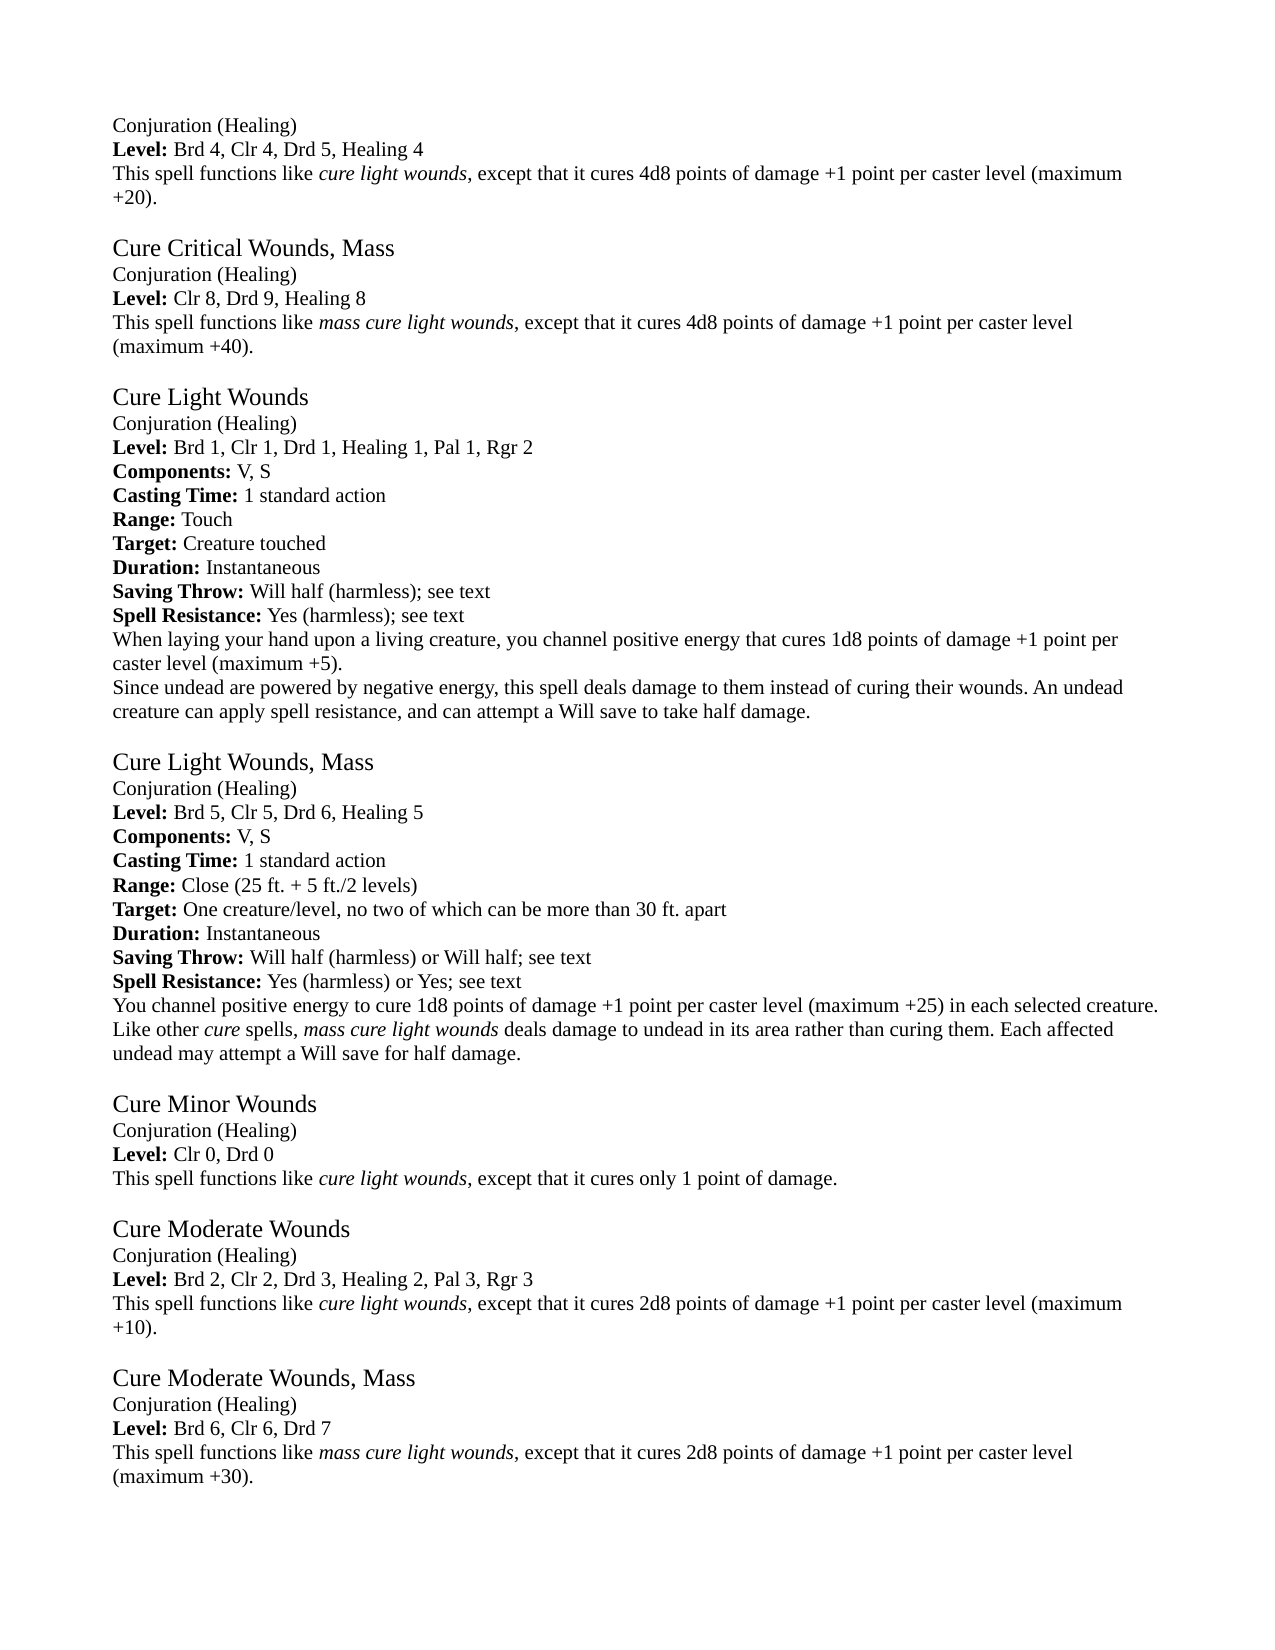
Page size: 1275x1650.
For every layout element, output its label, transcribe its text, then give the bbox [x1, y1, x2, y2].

text Cure Light Wounds [112, 382, 1162, 411]
text Like other cure spells, mass cure light wounds deals damage to undead in its area rather than curing them. Each affected undead may attempt a Will save for half damage. [112, 1017, 1162, 1065]
text Saving Throw: Will half (harmless) or Will half; see text [112, 945, 1162, 969]
text Cure Moderate Wounds [112, 1214, 1162, 1243]
text Conjuration (Healing) [112, 411, 1162, 435]
text Saving Throw: Will half (harmless); see text [112, 579, 1162, 603]
text This spell functions like mass cure light wounds, except that it cures 2d8 points of damage +1 point per caster level (maximum +30). [112, 1440, 1162, 1488]
text Cure Moderate Wounds, Mass [112, 1363, 1162, 1392]
text Conjuration (Healing) [112, 1118, 1162, 1142]
text Conjuration (Healing) [112, 262, 1162, 286]
text Casting Time: 1 standard action [112, 848, 1162, 872]
text Range: Touch [112, 507, 1162, 531]
text Target: Creature touched [112, 531, 1162, 555]
text Cure Critical Wounds, Mass [112, 233, 1162, 262]
text Cure Light Wounds, Mass [112, 747, 1162, 776]
text Conjuration (Healing) [112, 112, 1162, 137]
text Casting Time: 1 standard action [112, 483, 1162, 507]
text Conjuration (Healing) [112, 1392, 1162, 1416]
text Level: Clr 8, Drd 9, Healing 8 [112, 286, 1162, 310]
text This spell functions like cure light wounds, except that it cures 2d8 points of damage +1 point per caster level (maximum +10). [112, 1291, 1162, 1339]
text Duration: Instantaneous [112, 921, 1162, 945]
text Target: One creature/level, no two of which can be more than 30 ft. apart [112, 897, 1162, 921]
text Since undead are powered by negative energy, this spell deals damage to them instead of curing their wounds. An undead creature can apply spell resistance, and can attempt a Will save to take half damage. [112, 675, 1162, 723]
text Spell Resistance: Yes (harmless); see text [112, 603, 1162, 627]
text Conjuration (Healing) [112, 776, 1162, 800]
text Level: Clr 0, Drd 0 [112, 1142, 1162, 1166]
text Conjuration (Healing) [112, 1243, 1162, 1267]
text You channel positive energy to cure 1d8 points of damage +1 point per caster level (maximum +25) in each selected creature. [112, 993, 1162, 1017]
text This spell functions like cure light wounds, except that it cures 4d8 points of damage +1 point per caster level (maximum +20). [112, 161, 1162, 209]
text Level: Brd 2, Clr 2, Drd 3, Healing 2, Pal 3, Rgr 3 [112, 1267, 1162, 1291]
text Components: V, S [112, 824, 1162, 848]
text Level: Brd 5, Clr 5, Drd 6, Healing 5 [112, 800, 1162, 824]
text Spell Resistance: Yes (harmless) or Yes; see text [112, 969, 1162, 993]
text Level: Brd 1, Clr 1, Drd 1, Healing 1, Pal 1, Rgr 2 [112, 435, 1162, 459]
text Range: Close (25 ft. + 5 ft./2 levels) [112, 872, 1162, 897]
text When laying your hand upon a living creature, you channel positive energy that cures 1d8 points of damage +1 point per caster level (maximum +5). [112, 627, 1162, 675]
text Cure Minor Wounds [112, 1089, 1162, 1118]
text Duration: Instantaneous [112, 555, 1162, 579]
text Level: Brd 6, Clr 6, Drd 7 [112, 1416, 1162, 1440]
text Components: V, S [112, 459, 1162, 483]
text Level: Brd 4, Clr 4, Drd 5, Healing 4 [112, 137, 1162, 161]
text This spell functions like mass cure light wounds, except that it cures 4d8 points of damage +1 point per caster level (maximum +40). [112, 310, 1162, 358]
text This spell functions like cure light wounds, except that it cures only 1 point of damage. [112, 1166, 1162, 1190]
